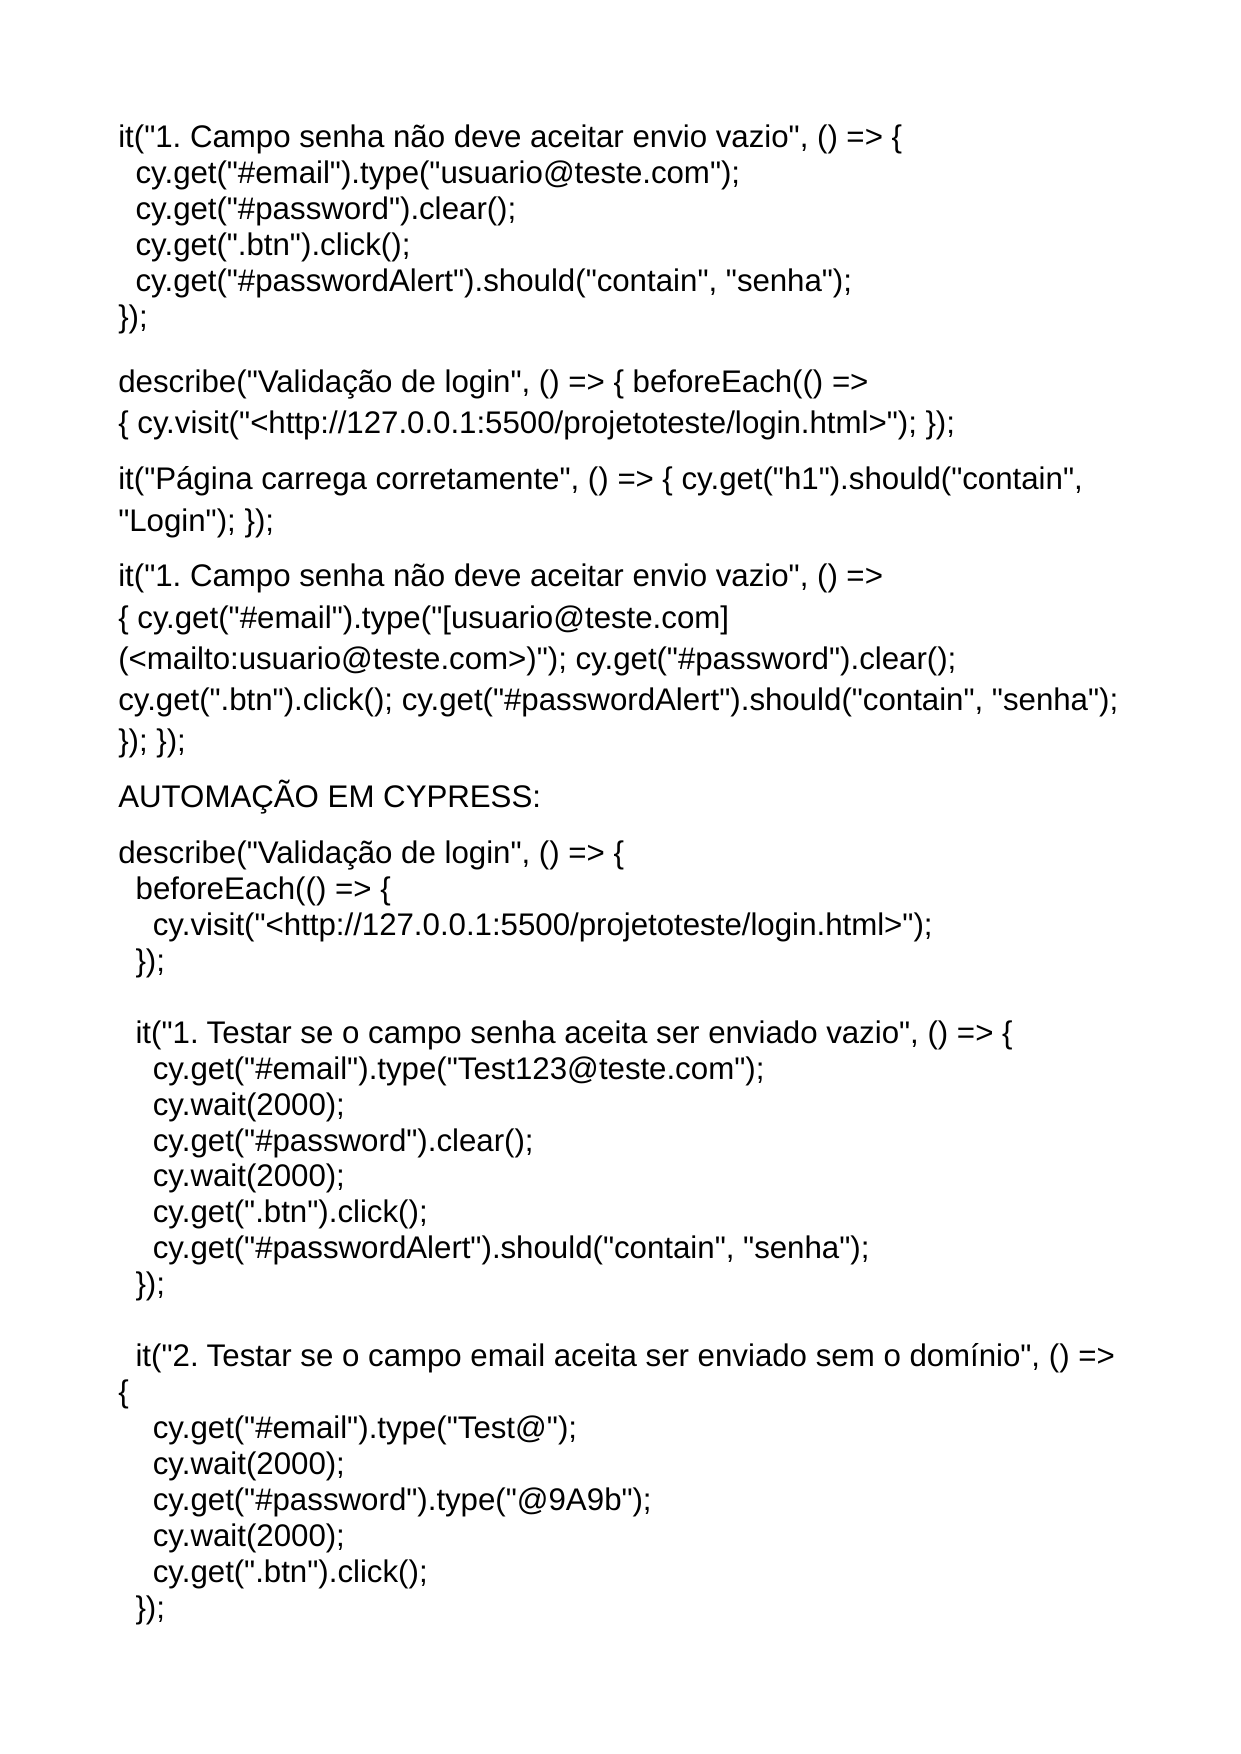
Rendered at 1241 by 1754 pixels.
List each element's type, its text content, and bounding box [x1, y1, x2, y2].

text cy.get(".btn").click(); [118, 1553, 1122, 1589]
text cy.wait(2000); [118, 1086, 1122, 1122]
text cy.get(".btn").click(); [118, 226, 1122, 262]
text it("1. Campo senha não deve aceitar envio vazio", () => { [118, 118, 1122, 154]
text cy.wait(2000); [118, 1445, 1122, 1481]
text it("1. Testar se o campo senha aceita ser enviado vazio", () => { [118, 1014, 1122, 1050]
text cy.get("#email").type("usuario@teste.com"); [118, 154, 1122, 190]
text }); [118, 1589, 1122, 1625]
text cy.get("#password").clear(); [118, 190, 1122, 226]
text AUTOMAÇÃO EM CYPRESS: [118, 778, 1122, 814]
text beforeEach(() => { [118, 870, 1122, 906]
text cy.get("#email").type("Test@"); [118, 1409, 1122, 1445]
text describe("Validação de login", () => { beforeEach(() => { cy.visit("<http://127.0.0.1:5500/projetoteste/login.html>"); }); [118, 363, 1122, 440]
text cy.wait(2000); [118, 1517, 1122, 1553]
text }); [118, 298, 1122, 334]
text }); [118, 942, 1122, 978]
text cy.get("#email").type("Test123@teste.com"); [118, 1050, 1122, 1086]
text it("2. Testar se o campo email aceita ser enviado sem o domínio", () => { [118, 1337, 1122, 1409]
text describe("Validação de login", () => { [118, 834, 1122, 870]
text cy.get(".btn").click(); [118, 1193, 1122, 1229]
text cy.wait(2000); [118, 1157, 1122, 1193]
text cy.get("#passwordAlert").should("contain", "senha"); [118, 1229, 1122, 1265]
text cy.get("#password").clear(); [118, 1122, 1122, 1157]
text it("Página carrega corretamente", () => { cy.get("h1").should("contain", "Login"); }); [118, 460, 1122, 537]
text it("1. Campo senha não deve aceitar envio vazio", () => { cy.get("#email").type("[usuario@teste.com](<mailto:usuario@teste.com>)"); cy.get("#password").clear(); cy.get(".btn").click(); cy.get("#passwordAlert").should("contain", "senha"); }); }); [118, 557, 1122, 758]
text cy.visit("<http://127.0.0.1:5500/projetoteste/login.html>"); [118, 906, 1122, 942]
text cy.get("#passwordAlert").should("contain", "senha"); [118, 262, 1122, 298]
text cy.get("#password").type("@9A9b"); [118, 1481, 1122, 1517]
text }); [118, 1265, 1122, 1301]
